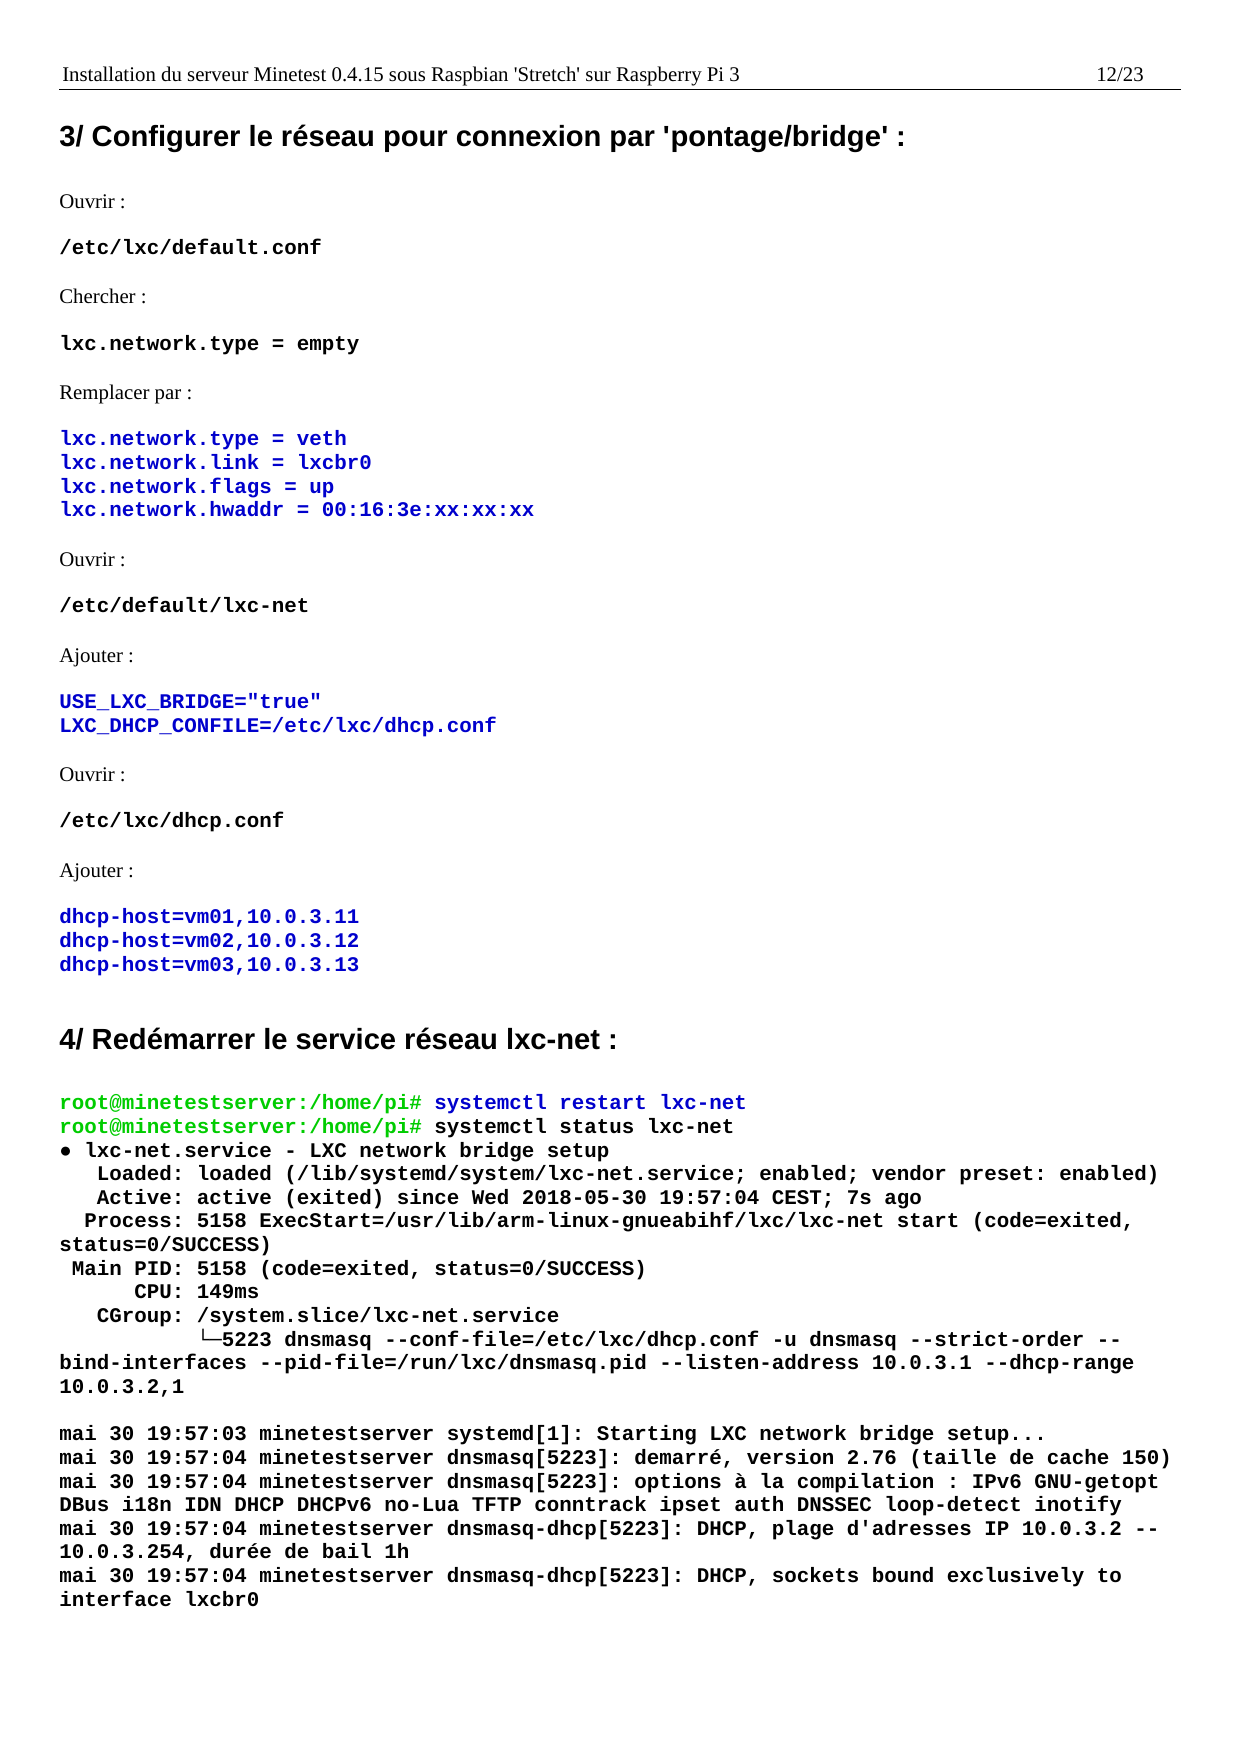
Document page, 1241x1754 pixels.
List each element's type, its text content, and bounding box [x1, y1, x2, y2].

text dhcp-host=vm01,10.0.3.11 [59, 906, 1181, 930]
text Ouvrir : [59, 547, 1181, 571]
text USE_LXC_BRIDGE="true" [59, 691, 1181, 715]
text Chercher : [59, 284, 1181, 308]
text mai 30 19:57:04 minetestserver dnsmasq[5223]: options à la compilation : IPv6 GNU-getopt DBus i18n IDN DHCP DHCPv6 no-Lua TFTP conntrack ipset auth DNSSEC loop-detect inotify [59, 1471, 1181, 1518]
text lxc.network.flags = up [59, 476, 1181, 499]
text Ouvrir : [59, 762, 1181, 786]
subtitle 3/ Configurer le réseau pour connexion par 'pontage/bridge' : [59, 118, 1181, 152]
text /etc/lxc/dhcp.conf [59, 811, 1181, 834]
text Main PID: 5158 (code=exited, status=0/SUCCESS) [59, 1258, 1181, 1281]
text Loaded: loaded (/lib/systemd/system/lxc-net.service; enabled; vendor preset: enabled) [59, 1163, 1181, 1187]
text CGroup: /system.slice/lxc-net.service [59, 1305, 1181, 1329]
subtitle 4/ Redémarrer le service réseau lxc-net : [59, 1022, 1181, 1056]
text Ajouter : [59, 643, 1181, 667]
text dhcp-host=vm02,10.0.3.12 [59, 930, 1181, 954]
text Ouvrir : [59, 189, 1181, 213]
text Process: 5158 ExecStart=/usr/lib/arm-linux-gnueabihf/lxc/lxc-net start (code=exited, status=0/SUCCESS) [59, 1211, 1181, 1258]
text root@minetestserver:/home/pi# systemctl restart lxc-net [59, 1092, 1181, 1116]
text LXC_DHCP_CONFILE=/etc/lxc/dhcp.conf [59, 715, 1181, 738]
text lxc.network.type = veth [59, 428, 1181, 452]
text mai 30 19:57:04 minetestserver dnsmasq-dhcp[5223]: DHCP, plage d'adresses IP 10.0.3.2 -- 10.0.3.254, durée de bail 1h [59, 1518, 1181, 1565]
text mai 30 19:57:04 minetestserver dnsmasq[5223]: demarré, version 2.76 (taille de cache 150) [59, 1447, 1181, 1471]
text Ajouter : [59, 858, 1181, 882]
text dhcp-host=vm03,10.0.3.13 [59, 954, 1181, 977]
text mai 30 19:57:04 minetestserver dnsmasq-dhcp[5223]: DHCP, sockets bound exclusively to interface lxcbr0 [59, 1565, 1181, 1612]
text root@minetestserver:/home/pi# systemctl status lxc-net [59, 1116, 1181, 1139]
text lxc.network.type = empty [59, 333, 1181, 356]
text └─5223 dnsmasq --conf-file=/etc/lxc/dhcp.conf -u dnsmasq --strict-order --bind-interfaces --pid-file=/run/lxc/dnsmasq.pid --listen-address 10.0.3.1 --dhcp-range 10.0.3.2,1 [59, 1329, 1181, 1400]
text /etc/default/lxc-net [59, 595, 1181, 619]
text Active: active (exited) since Wed 2018-05-30 19:57:04 CEST; 7s ago [59, 1187, 1181, 1211]
text lxc.network.link = lxcbr0 [59, 452, 1181, 476]
text CPU: 149ms [59, 1281, 1181, 1305]
text lxc.network.hwaddr = 00:16:3e:xx:xx:xx [59, 499, 1181, 523]
text ● lxc-net.service - LXC network bridge setup [59, 1139, 1181, 1163]
text /etc/lxc/default.conf [59, 237, 1181, 260]
text mai 30 19:57:03 minetestserver systemd[1]: Starting LXC network bridge setup... [59, 1423, 1181, 1447]
text Remplacer par : [59, 380, 1181, 404]
